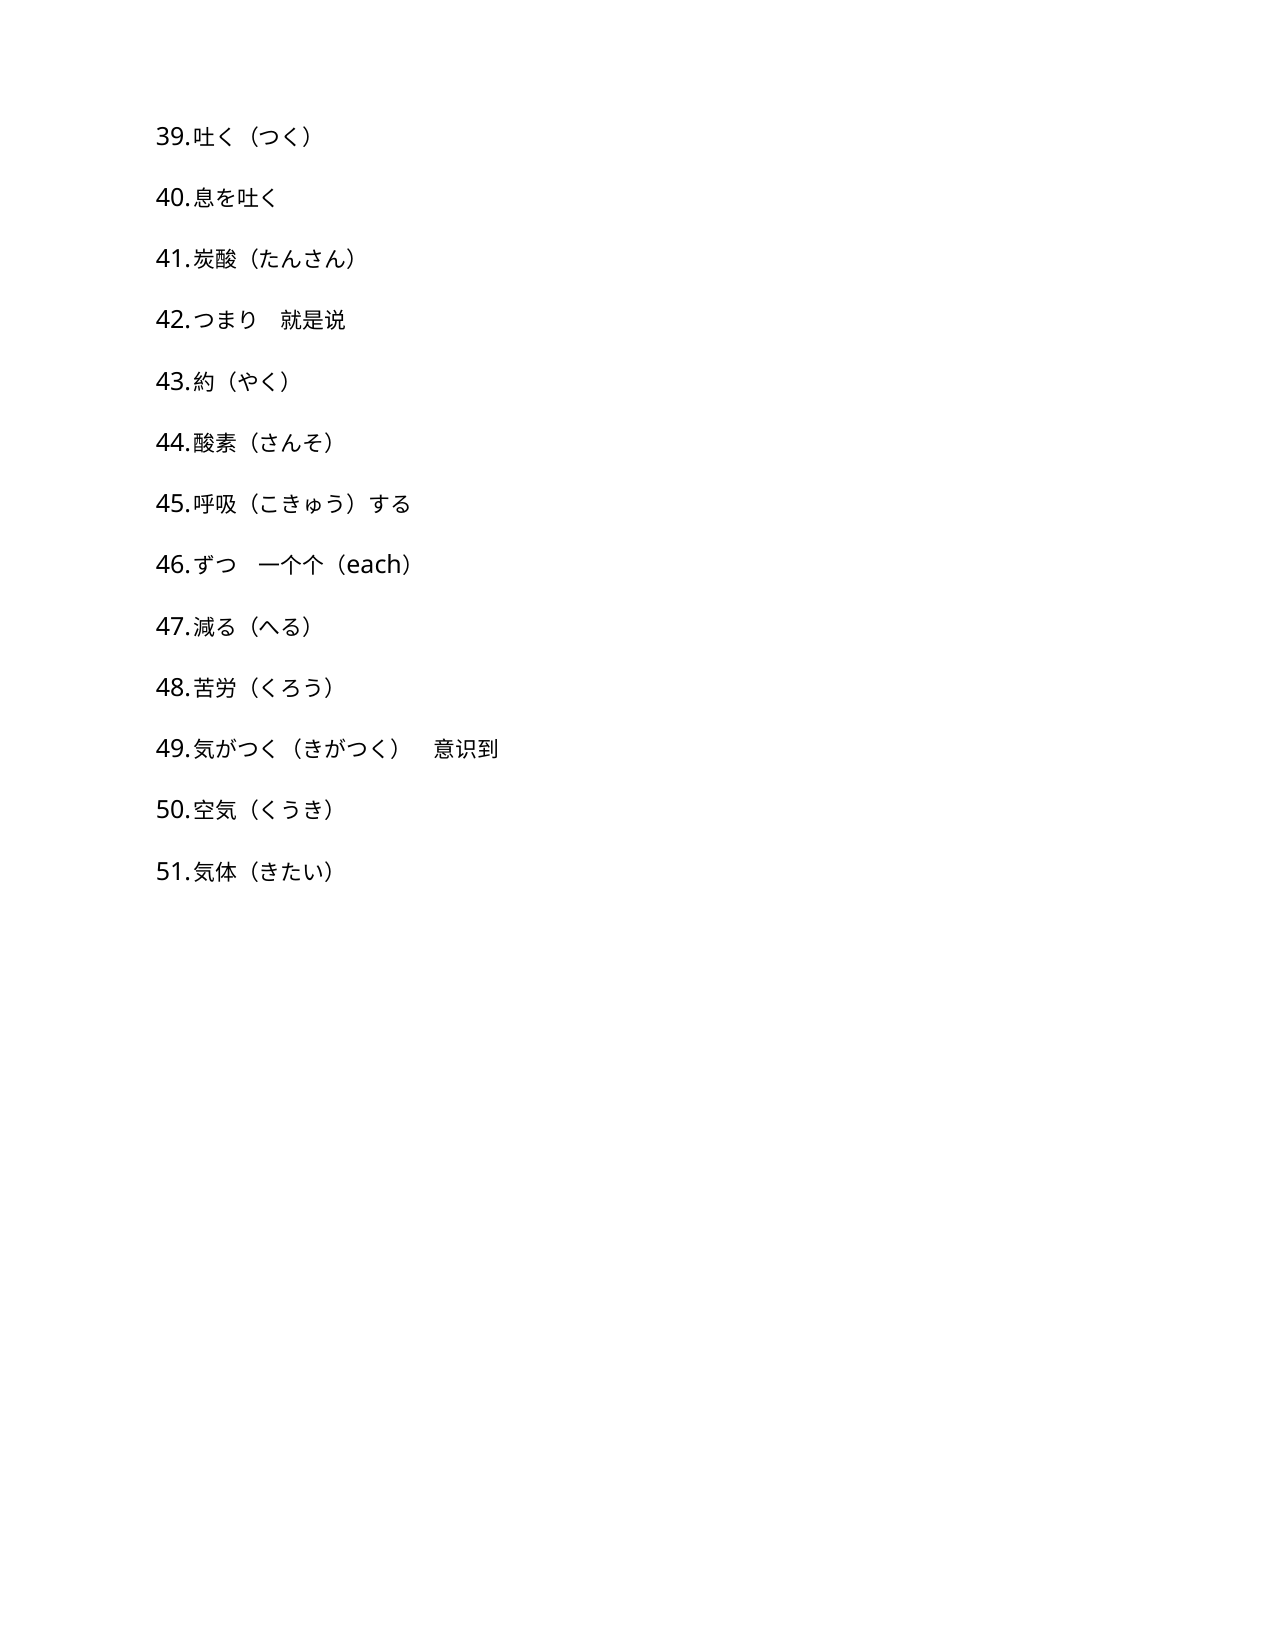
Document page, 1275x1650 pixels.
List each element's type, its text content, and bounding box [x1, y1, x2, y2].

list 気体（きたい） [156, 853, 1157, 887]
list 炭酸（たんさん） [156, 241, 1157, 275]
list 息を吐く [156, 179, 1157, 213]
list 約（やく） [156, 363, 1157, 397]
list 苦労（くろう） [156, 669, 1157, 703]
list つまり 就是说 [156, 302, 1157, 336]
list ずつ 一个个（each） [156, 547, 1157, 581]
list 呼吸（こきゅう）する [156, 486, 1157, 520]
list 吐く（つく） [156, 118, 1157, 152]
list 空気（くうき） [156, 792, 1157, 826]
list 減る（へる） [156, 608, 1157, 642]
list 酸素（さんそ） [156, 424, 1157, 458]
list 気がつく（きがつく） 意识到 [156, 731, 1157, 765]
